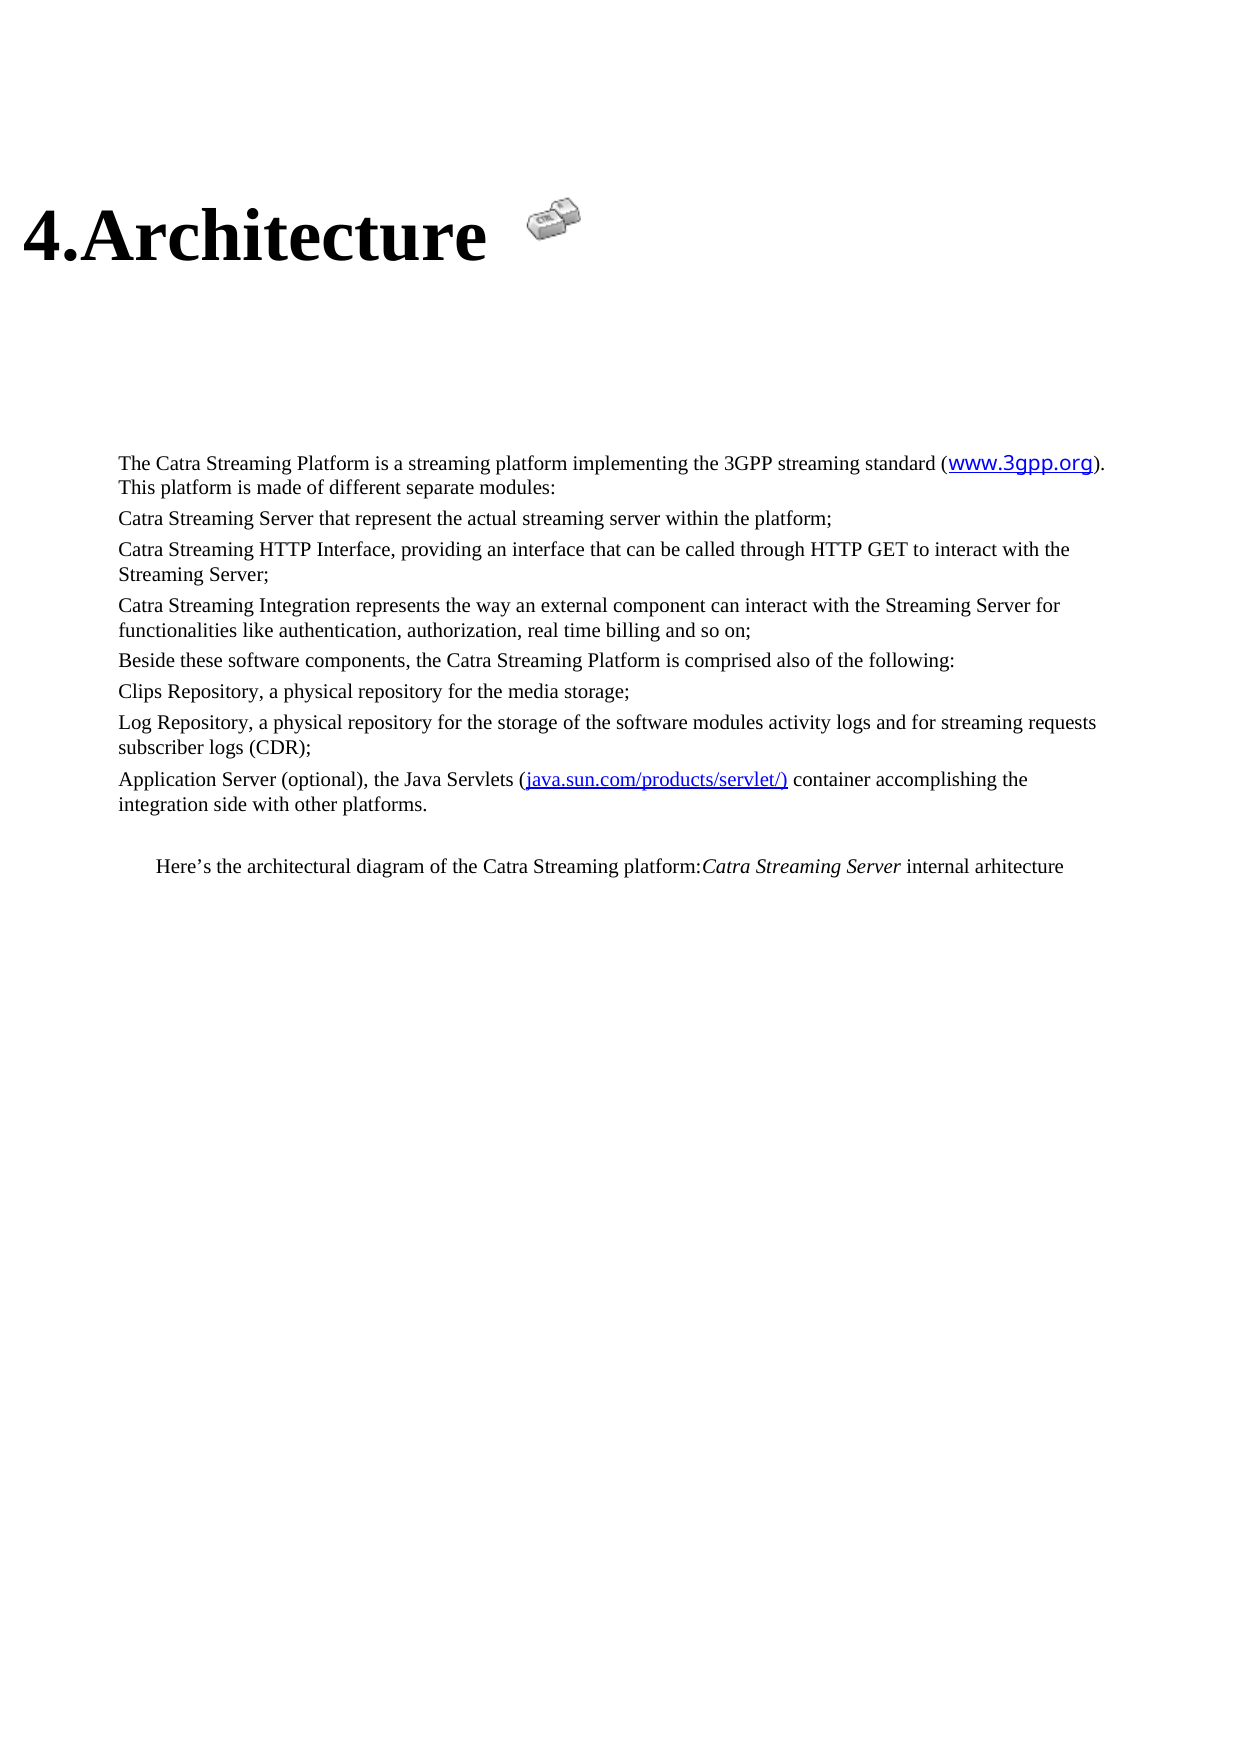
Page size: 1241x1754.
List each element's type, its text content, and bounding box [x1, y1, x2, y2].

text This platform is made of different separate modules: [118, 476, 1122, 499]
text Beside these software components, the Catra Streaming Platform is comprised also of the following: [118, 649, 1122, 672]
list Application Server (optional), the Java Servlets (java.sun.com/products/servlet/) container accomplishing the integration side with other platforms. [118, 766, 1122, 816]
list Catra Streaming Integration represents the way an external component can interact with the Streaming Server for functionalities like authentication, authorization, real time billing and so on; [118, 593, 1122, 643]
picture [523, 187, 584, 251]
list Catra Streaming HTTP Interface, providing an interface that can be called through HTTP GET to interact with the Streaming Server; [118, 537, 1122, 587]
list Here’s the architectural diagram of the Catra Streaming platform:Catra Streaming Server internal arhitecture [156, 853, 1122, 878]
list Clips Repository, a physical repository for the media storage; [118, 678, 1122, 703]
text The Catra Streaming Platform is a streaming platform implementing the 3GPP streaming standard (www.3gpp.org). [118, 448, 1122, 476]
list Catra Streaming Server that represent the actual streaming server within the platform; [118, 505, 1122, 530]
subtitle Architecture [24, 179, 1122, 273]
list Log Repository, a physical repository for the storage of the software modules activity logs and for streaming requests subscriber logs (CDR); [118, 710, 1122, 760]
